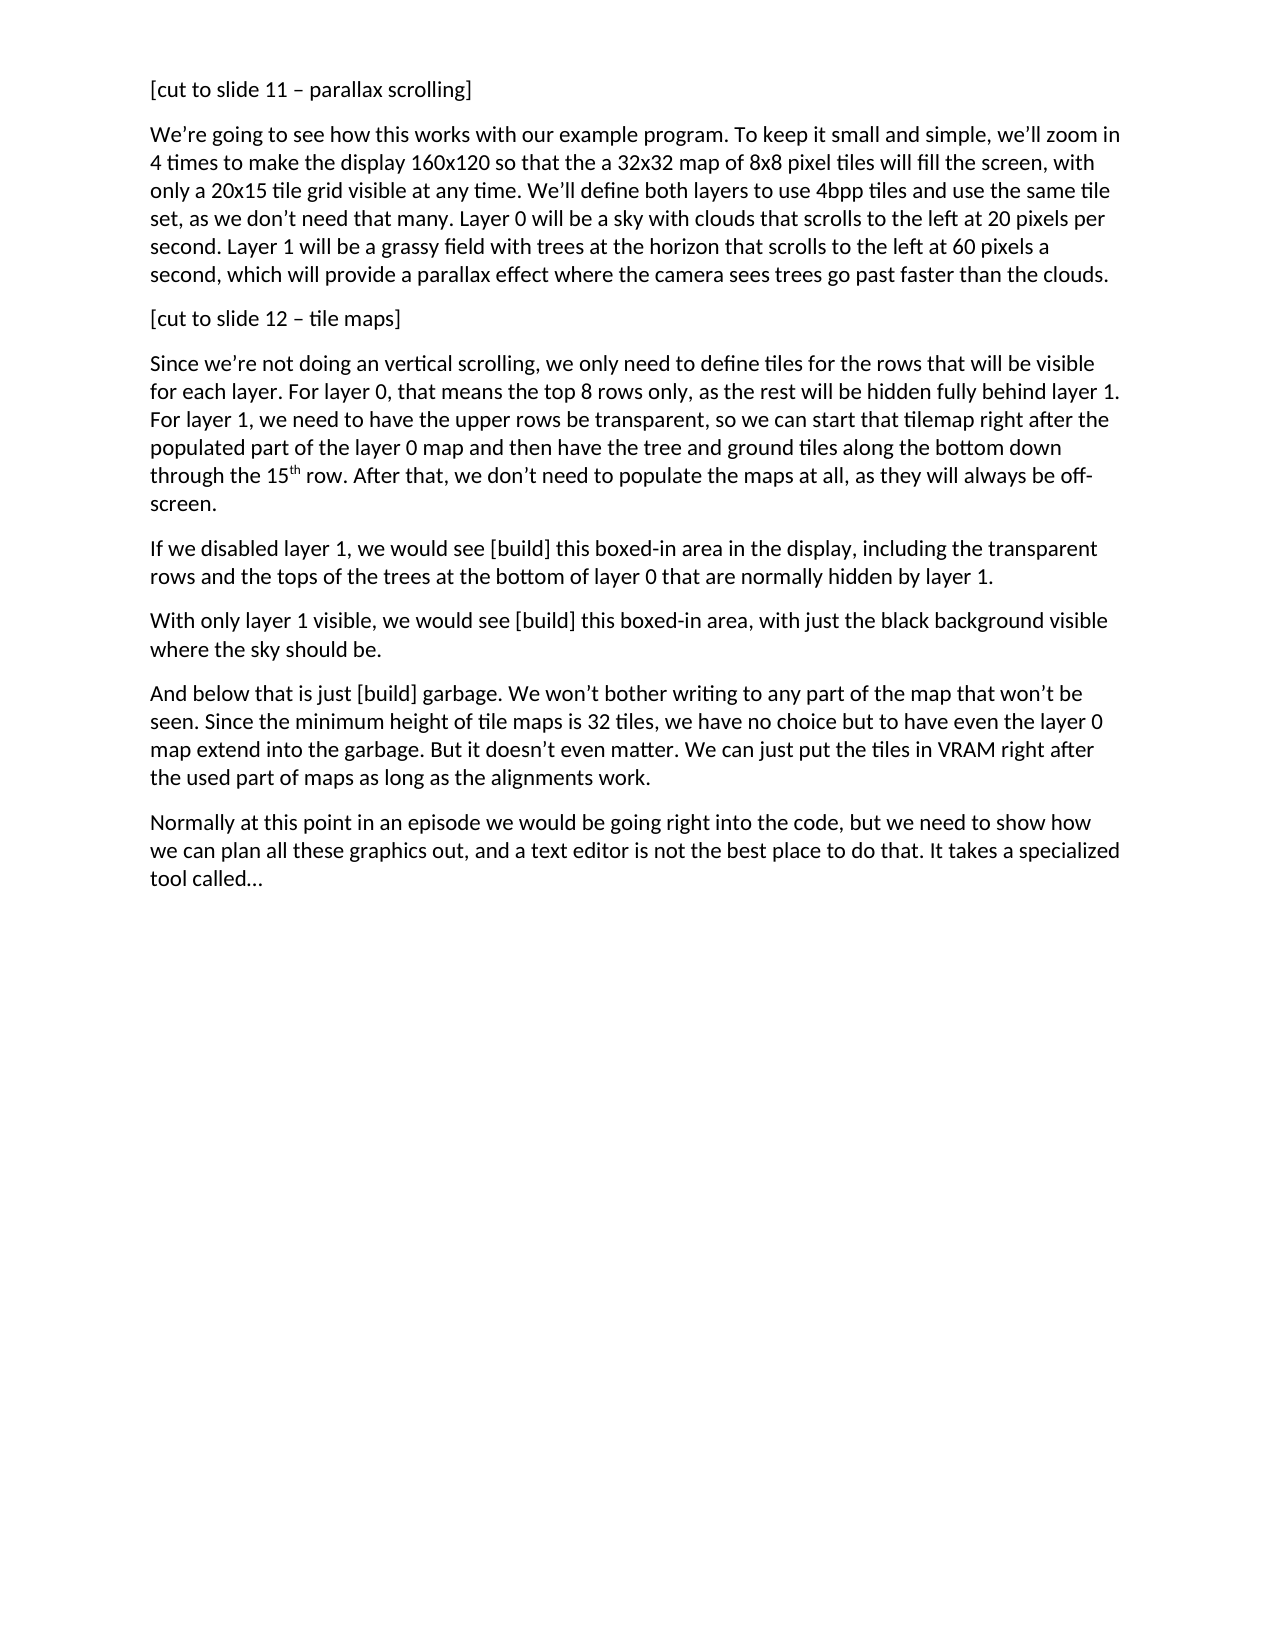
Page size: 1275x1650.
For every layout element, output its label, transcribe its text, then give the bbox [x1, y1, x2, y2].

text We’re going to see how this works with our example program. To keep it small and simple, we’ll zoom in 4 times to make the display 160x120 so that the a 32x32 map of 8x8 pixel tiles will fill the screen, with only a 20x15 tile grid visible at any time. We’ll define both layers to use 4bpp tiles and use the same tile set, as we don’t need that many. Layer 0 will be a sky with clouds that scrolls to the left at 20 pixels per second. Layer 1 will be a grassy field with trees at the horizon that scrolls to the left at 60 pixels a second, which will provide a parallax effect where the camera sees trees go past faster than the clouds. [150, 120, 1125, 288]
text Since we’re not doing an vertical scrolling, we only need to define tiles for the rows that will be visible for each layer. For layer 0, that means the top 8 rows only, as the rest will be hidden fully behind layer 1. For layer 1, we need to have the upper rows be transparent, so we can start that tilemap right after the populated part of the layer 0 map and then have the tree and ground tiles along the bottom down through the 15th row. After that, we don’t need to populate the maps at all, as they will always be off-screen. [150, 349, 1125, 517]
text With only layer 1 visible, we would see [build] this boxed-in area, with just the black background visible where the sky should be. [150, 607, 1125, 663]
text And below that is just [build] garbage. We won’t bother writing to any part of the map that won’t be seen. Since the minimum height of tile maps is 32 tiles, we have no choice but to have even the layer 0 map extend into the garbage. But it doesn’t even matter. We can just put the tiles in VRAM right after the used part of maps as long as the alignments work. [150, 679, 1125, 791]
text Normally at this point in an episode we would be going right into the code, but we need to show how we can plan all these graphics out, and a text editor is not the best place to do that. It takes a specialized tool called… [150, 808, 1125, 892]
text [cut to slide 12 – tile maps] [150, 304, 1125, 332]
text If we disabled layer 1, we would see [build] this boxed-in area in the display, including the transparent rows and the tops of the trees at the bottom of layer 0 that are normally hidden by layer 1. [150, 534, 1125, 590]
text [cut to slide 11 – parallax scrolling] [150, 75, 1125, 103]
